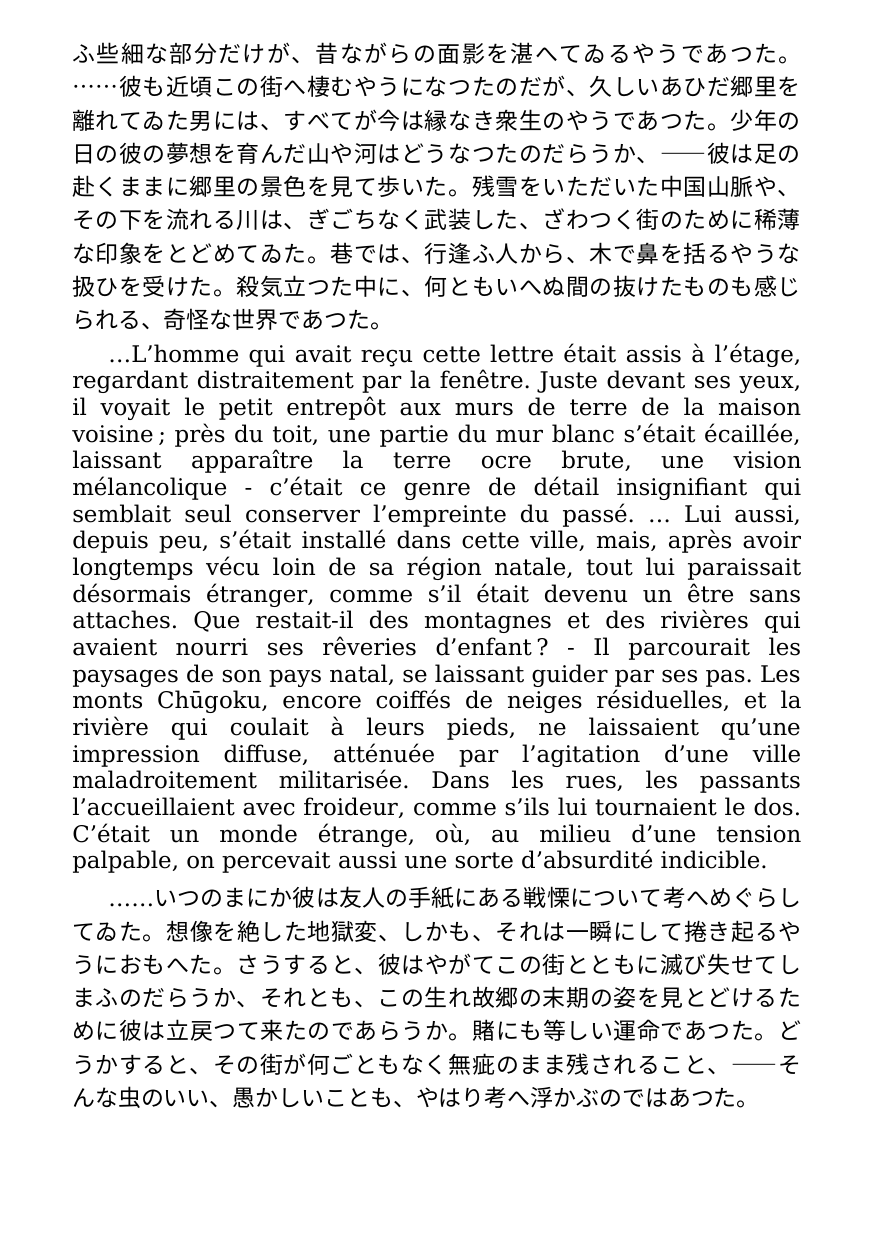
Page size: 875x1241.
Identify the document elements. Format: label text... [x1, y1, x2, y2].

text ふ些細な部分だけが、昔ながらの面影を湛へてゐるやうであつた。……彼も近頃この街へ棲むやうになつたのだが、久しいあひだ郷里を離れてゐた男には、すべてが今は縁なき衆生のやうであつた。少年の日の彼の夢想を育んだ山や河はどうなつたのだらうか、――彼は足の赴くままに郷里の景色を見て歩いた。残雪をいただいた中国山脈や、その下を流れる川は、ぎごちなく武装した、ざわつく街のために稀薄な印象をとどめてゐた。巷では、行逢ふ人から、木で鼻を括るやうな扱ひを受けた。殺気立つた中に、何ともいへぬ間の抜けたものも感じられる、奇怪な世界であつた。 [72, 36, 802, 335]
text ……いつのまにか彼は友人の手紙にある戦慄について考へめぐらしてゐた。想像を絶した地獄変、しかも、それは一瞬にして捲き起るやうにおもへた。さうすると、彼はやがてこの街とともに滅び失せてしまふのだらうか、それとも、この生れ故郷の末期の姿を見とどけるために彼は立戻つて来たのであらうか。賭にも等しい運命であつた。どうかすると、その街が何ごともなく無疵のまま残されること、――そんな虫のいい、愚かしいことも、やはり考へ浮かぶのではあつた。 [72, 880, 802, 1113]
text …L’homme qui avait reçu cette lettre était assis à l’étage, regardant distraitement par la fenêtre. Juste devant ses yeux, il voyait le petit entrepôt aux murs de terre de la maison voisine ; près du toit, une partie du mur blanc s’était écaillée, laissant apparaître la terre ocre brute, une vision mélancolique - c’était ce genre de détail insignifiant qui semblait seul conserver l’empreinte du passé. … Lui aussi, depuis peu, s’était installé dans cette ville, mais, après avoir longtemps vécu loin de sa région natale, tout lui paraissait désormais étranger, comme s’il était devenu un être sans attaches. Que restait-il des montagnes et des rivières qui avaient nourri ses rêveries d’enfant ? - Il parcourait les paysages de son pays natal, se laissant guider par ses pas. Les monts Chūgoku, encore coiffés de neiges résiduelles, et la rivière qui coulait à leurs pieds, ne laissaient qu’une impression diffuse, atténuée par l’agitation d’une ville maladroitement militarisée. Dans les rues, les passants l’accueillaient avec froideur, comme s’ils lui tournaient le dos. C’était un monde étrange, où, au milieu d’une tension palpable, on percevait aussi une sorte d’absurdité indicible. [72, 341, 802, 874]
